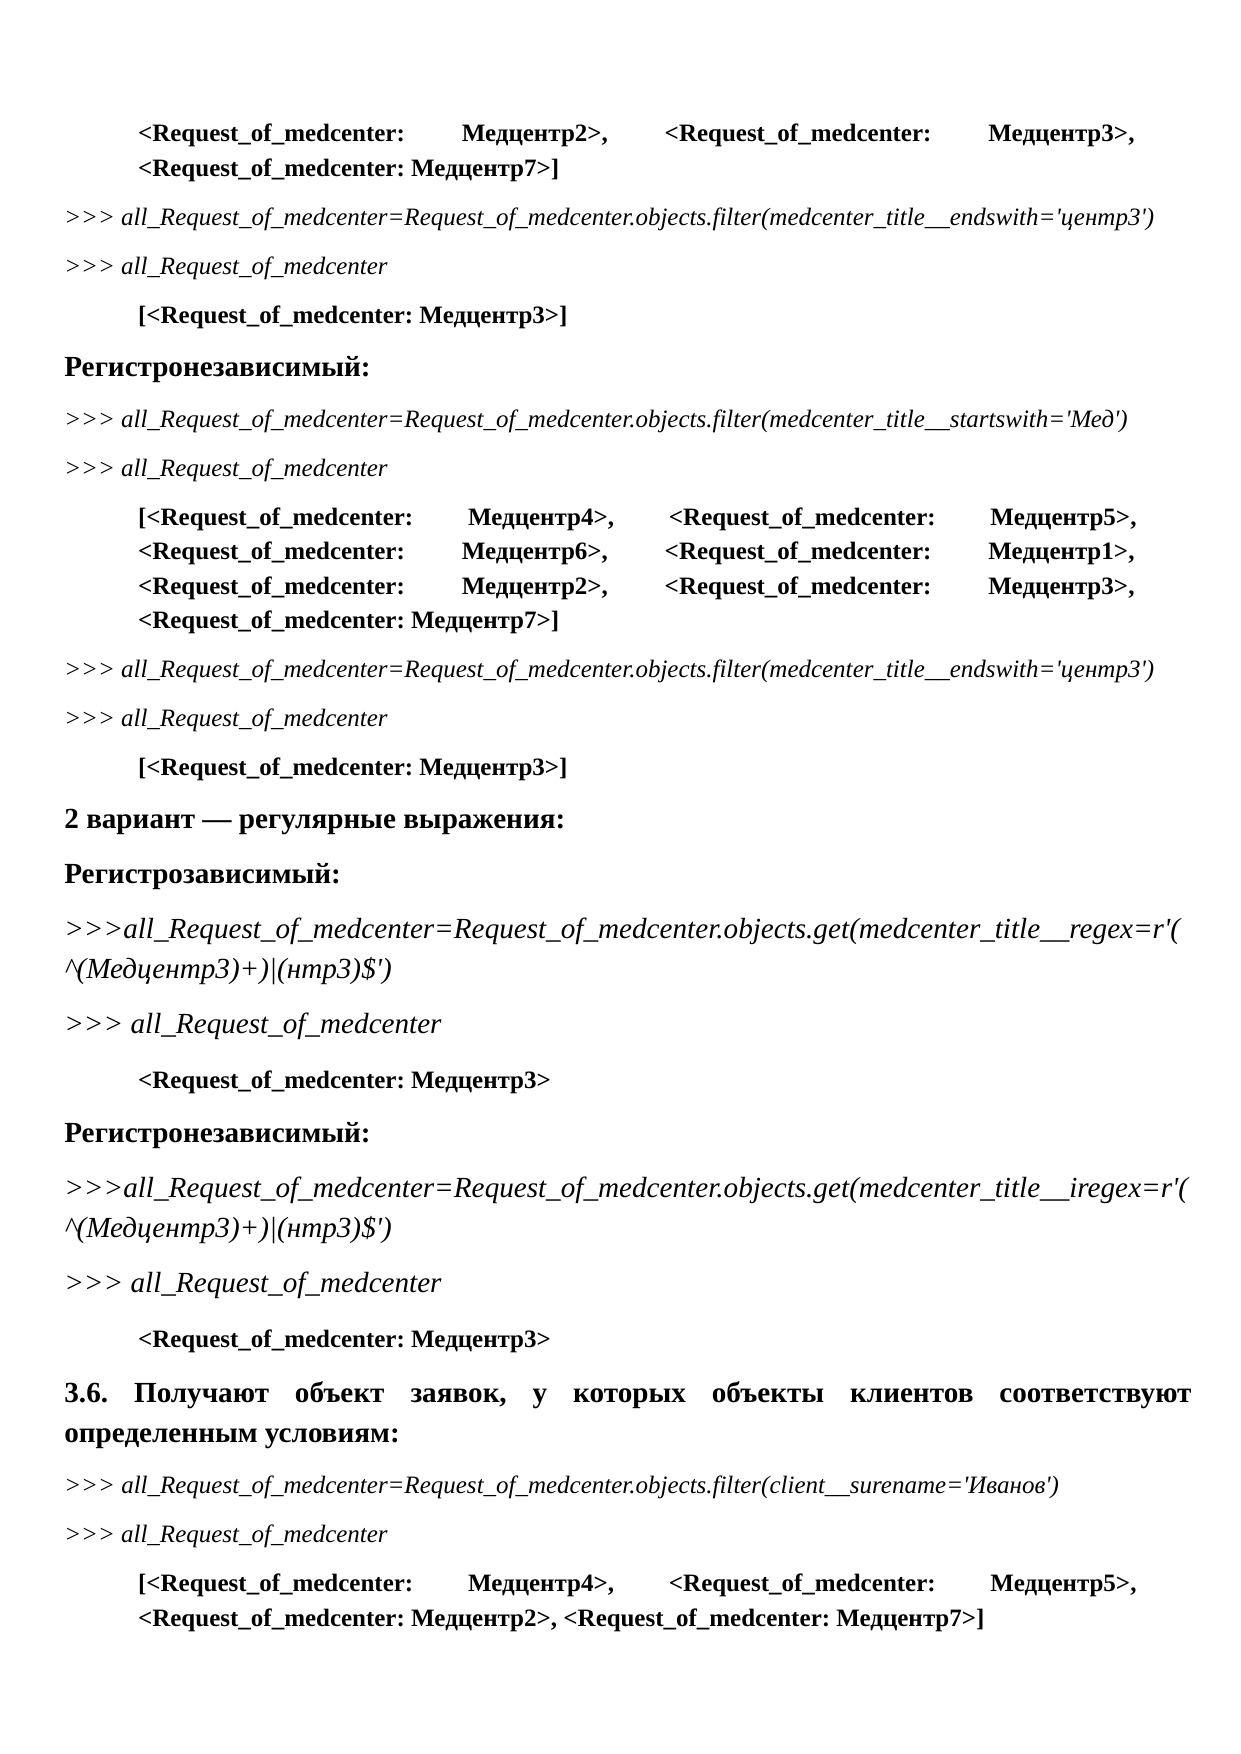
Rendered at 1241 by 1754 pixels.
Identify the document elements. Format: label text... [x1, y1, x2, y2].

text >>> all_Request_of_medcenter [64, 703, 1192, 732]
text >>>all_Request_of_medcenter=Request_of_medcenter.objects.get(medcenter_title__regex=r'(^(Медцентр3)+)|(нтр3)$') [64, 911, 1192, 985]
text >>> all_Request_of_medcenter=Request_of_medcenter.objects.filter(medcenter_title__startswith='Мед') [64, 404, 1192, 432]
text [<Request_of_medcenter: Медцентр4>, <Request_of_medcenter: Медцентр5>, <Request_of_medcenter: Медцентр2>, <Request_of_medcenter: Медцентр7>] [64, 1568, 1192, 1631]
text <Request_of_medcenter: Медцентр2>, <Request_of_medcenter: Медцентр3>, <Request_of_medcenter: Медцентр7>] [64, 118, 1192, 181]
text >>>all_Request_of_medcenter=Request_of_medcenter.objects.get(medcenter_title__iregex=r'(^(Медцентр3)+)|(нтр3)$') [64, 1170, 1192, 1244]
text [<Request_of_medcenter: Медцентр3>] [64, 752, 1192, 781]
text >>> all_Request_of_medcenter=Request_of_medcenter.objects.filter(medcenter_title__endswith='центр3') [64, 202, 1192, 230]
text >>> all_Request_of_medcenter=Request_of_medcenter.objects.filter(medcenter_title__endswith='центр3') [64, 654, 1192, 683]
text >>> all_Request_of_medcenter [64, 1006, 1192, 1039]
text >>> all_Request_of_medcenter=Request_of_medcenter.objects.filter(client__surename='Иванов') [64, 1470, 1192, 1499]
text Регистронезависимый: [64, 1116, 1192, 1149]
text <Request_of_medcenter: Медцентр3> [64, 1320, 1192, 1354]
text >>> all_Request_of_medcenter [64, 1519, 1192, 1548]
text Регистрозависимый: [64, 856, 1192, 890]
text >>> all_Request_of_medcenter [64, 251, 1192, 279]
text [<Request_of_medcenter: Медцентр4>, <Request_of_medcenter: Медцентр5>, <Request_of_medcenter: Медцентр6>, <Request_of_medcenter: Медцентр1>, <Request_of_medcenter: Медцентр2>, <Request_of_medcenter: Медцентр3>, <Request_of_medcenter: Медцентр7>] [64, 502, 1192, 634]
text Регистронезависимый: [64, 349, 1192, 382]
text [<Request_of_medcenter: Медцентр3>] [64, 300, 1192, 328]
text 2 вариант — регулярные выражения: [64, 801, 1192, 835]
text <Request_of_medcenter: Медцентр3> [64, 1061, 1192, 1094]
text 3.6. Получают объект заявок, у которых объекты клиентов соответствуют определенным условиям: [64, 1375, 1192, 1449]
text >>> all_Request_of_medcenter [64, 1265, 1192, 1299]
text >>> all_Request_of_medcenter [64, 453, 1192, 481]
